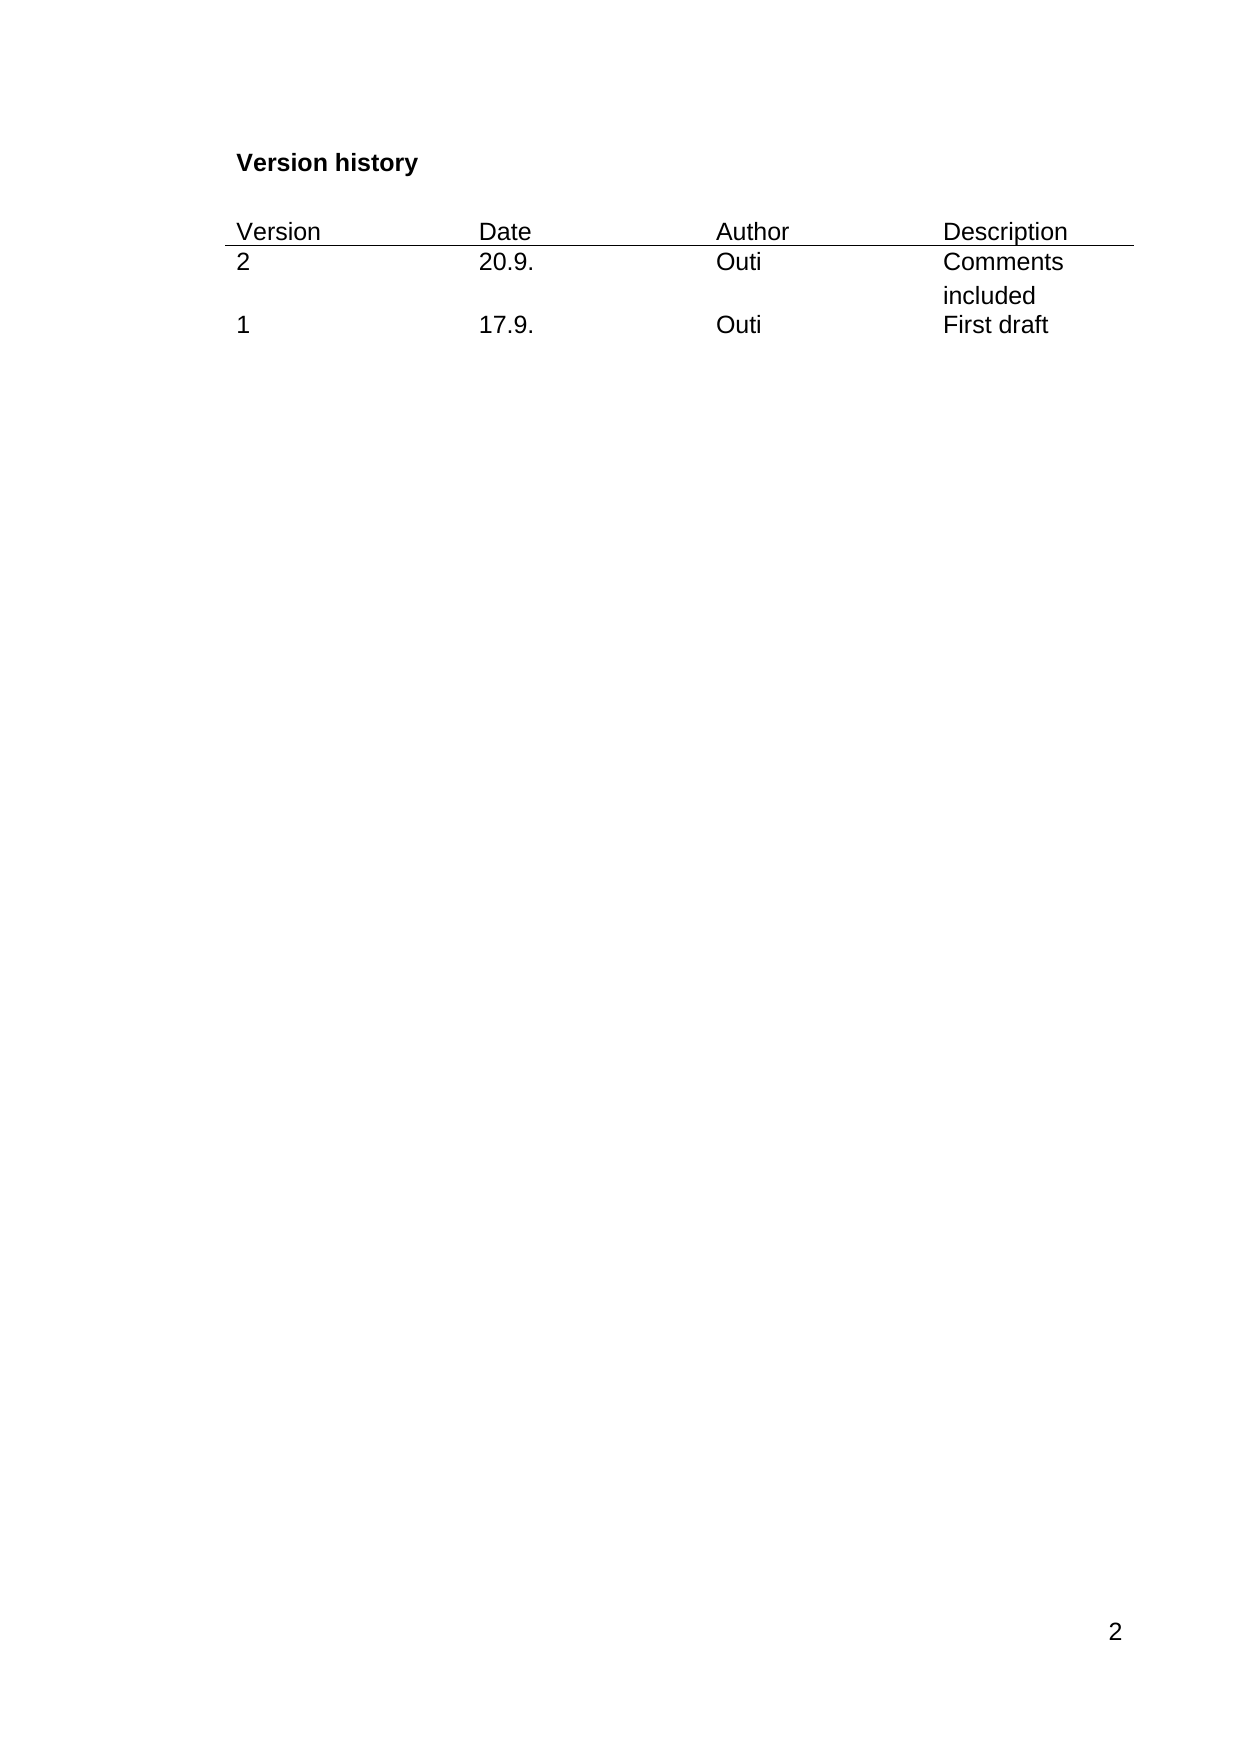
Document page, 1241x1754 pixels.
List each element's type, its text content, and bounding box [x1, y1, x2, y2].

table_cell [225, 425, 467, 453]
table_cell Comments included [932, 246, 1133, 310]
table_cell [225, 339, 467, 367]
table_header Version [225, 217, 467, 245]
table_header Description [932, 217, 1133, 245]
table_cell [468, 367, 704, 396]
table_cell 2 [225, 246, 467, 310]
table_cell [225, 367, 467, 396]
table_cell [225, 396, 467, 425]
table_cell Outi [705, 246, 932, 310]
table_cell First draft [932, 310, 1133, 338]
table_cell [705, 425, 932, 453]
table_header Date [468, 217, 704, 245]
table_cell 20.9. [468, 246, 704, 310]
table_cell [468, 396, 704, 425]
table_cell [705, 339, 932, 367]
table_cell [932, 396, 1133, 425]
table_cell [932, 339, 1133, 367]
table_cell [705, 396, 932, 425]
text Version history [236, 148, 1122, 176]
table_cell 17.9. [468, 310, 704, 338]
table_cell 1 [225, 310, 467, 338]
table_header Author [705, 217, 932, 245]
table_cell [932, 425, 1133, 453]
table_cell [468, 425, 704, 453]
table_cell [468, 339, 704, 367]
table_cell [705, 367, 932, 396]
table_cell [932, 367, 1133, 396]
table_cell Outi [705, 310, 932, 338]
